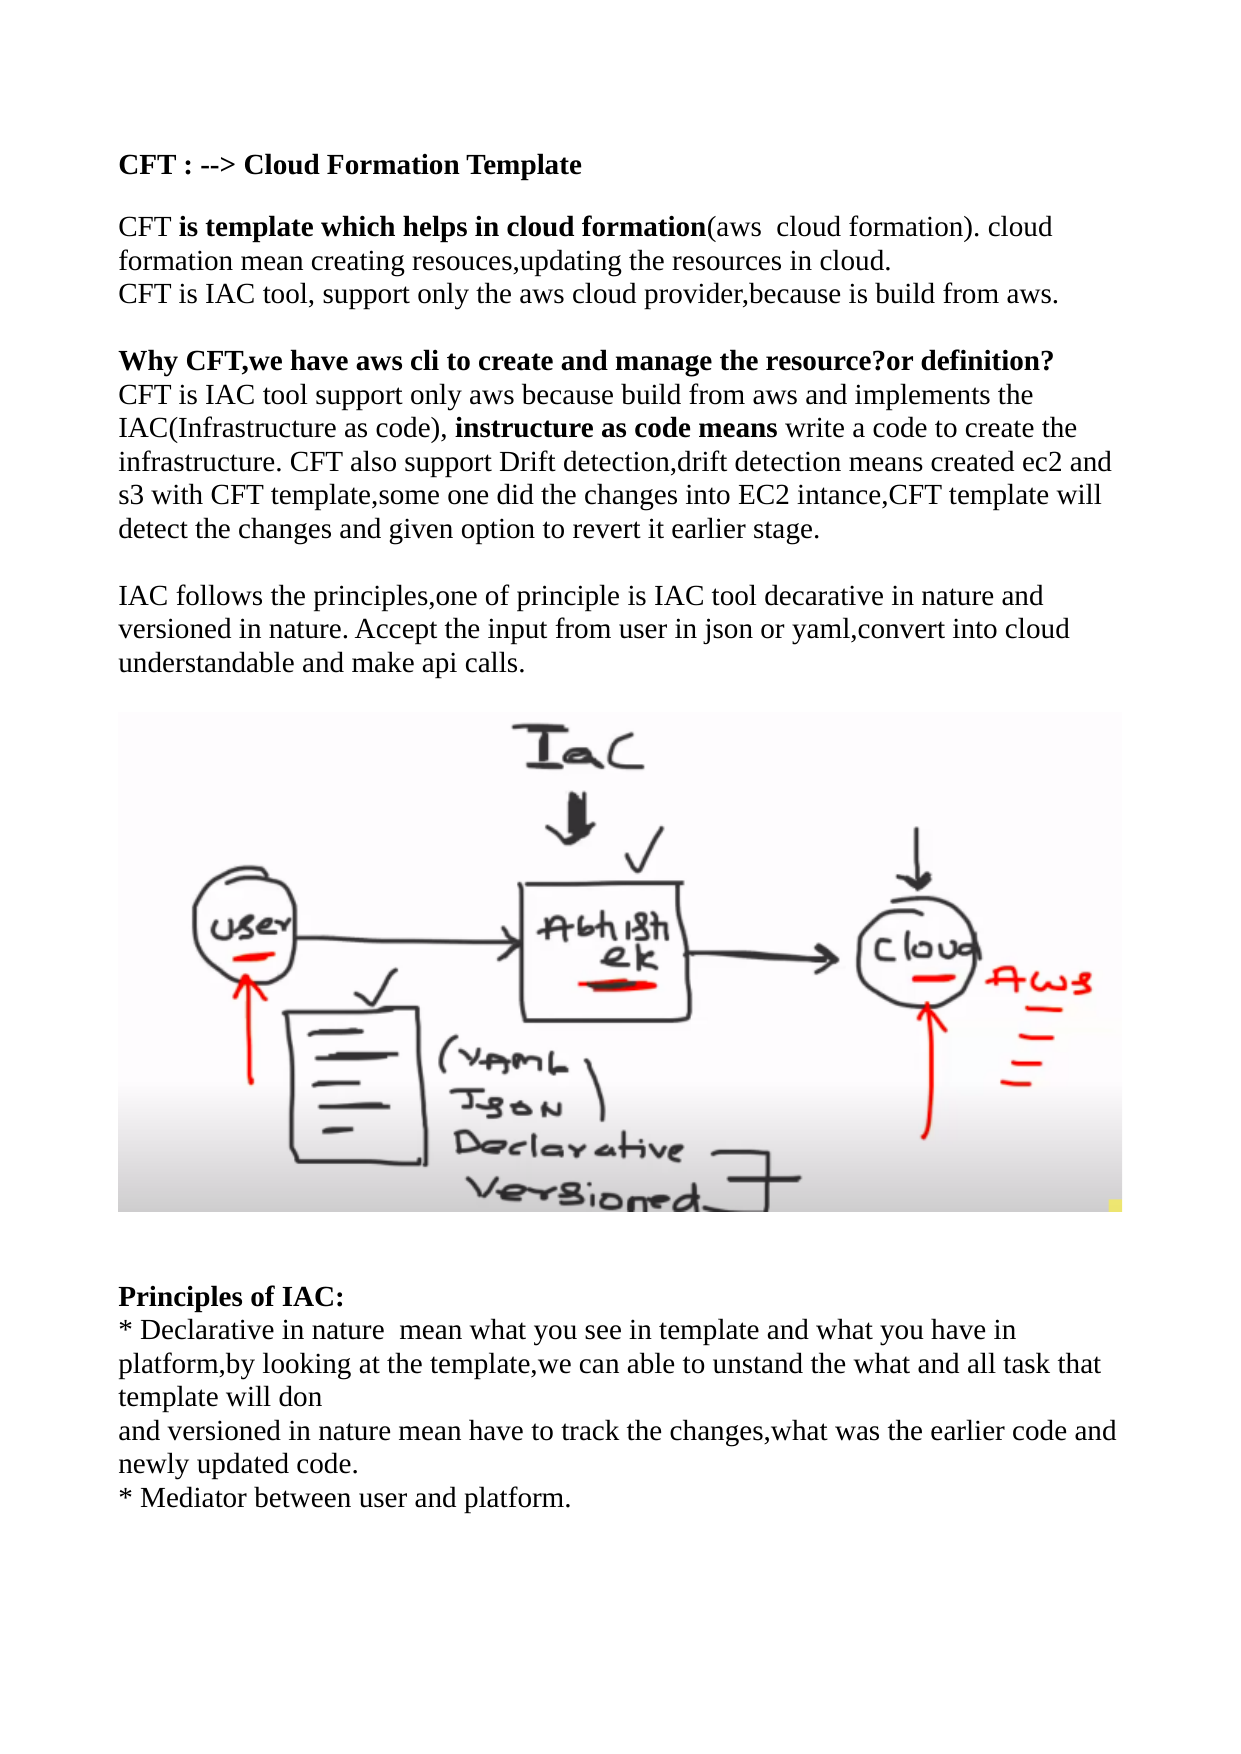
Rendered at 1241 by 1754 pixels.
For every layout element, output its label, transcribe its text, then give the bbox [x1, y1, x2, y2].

text CFT : --> Cloud Formation Template [118, 147, 1122, 180]
text CFT is IAC tool support only aws because build from aws and implements the IAC(Infrastructure as code), instructure as code means write a code to create the infrastructure. CFT also support Drift detection,drift detection means created ec2 and s3 with CFT template,some one did the changes into EC2 intance,CFT template will detect the changes and given option to revert it earlier stage. [118, 377, 1122, 544]
text CFT is template which helps in cloud formation(aws cloud formation). cloud formation mean creating resouces,updating the resources in cloud. [118, 209, 1122, 276]
text IAC follows the principles,one of principle is IAC tool decarative in nature and versioned in nature. Accept the input from user in json or yaml,convert into cloud understandable and make api calls. [118, 578, 1122, 679]
picture [118, 712, 1123, 1212]
text CFT is IAC tool, support only the aws cloud provider,because is build from aws. [118, 276, 1122, 310]
text Why CFT,we have aws cli to create and manage the resource?or definition? [118, 343, 1122, 377]
text * Declarative in nature mean what you see in template and what you have in platform,by looking at the template,we can able to unstand the what and all task that template will don [118, 1312, 1122, 1413]
text and versioned in nature mean have to track the changes,what was the earlier code and newly updated code. [118, 1413, 1122, 1480]
text * Mediator between user and platform. [118, 1480, 1122, 1514]
text Principles of IAC: [118, 1279, 1122, 1312]
